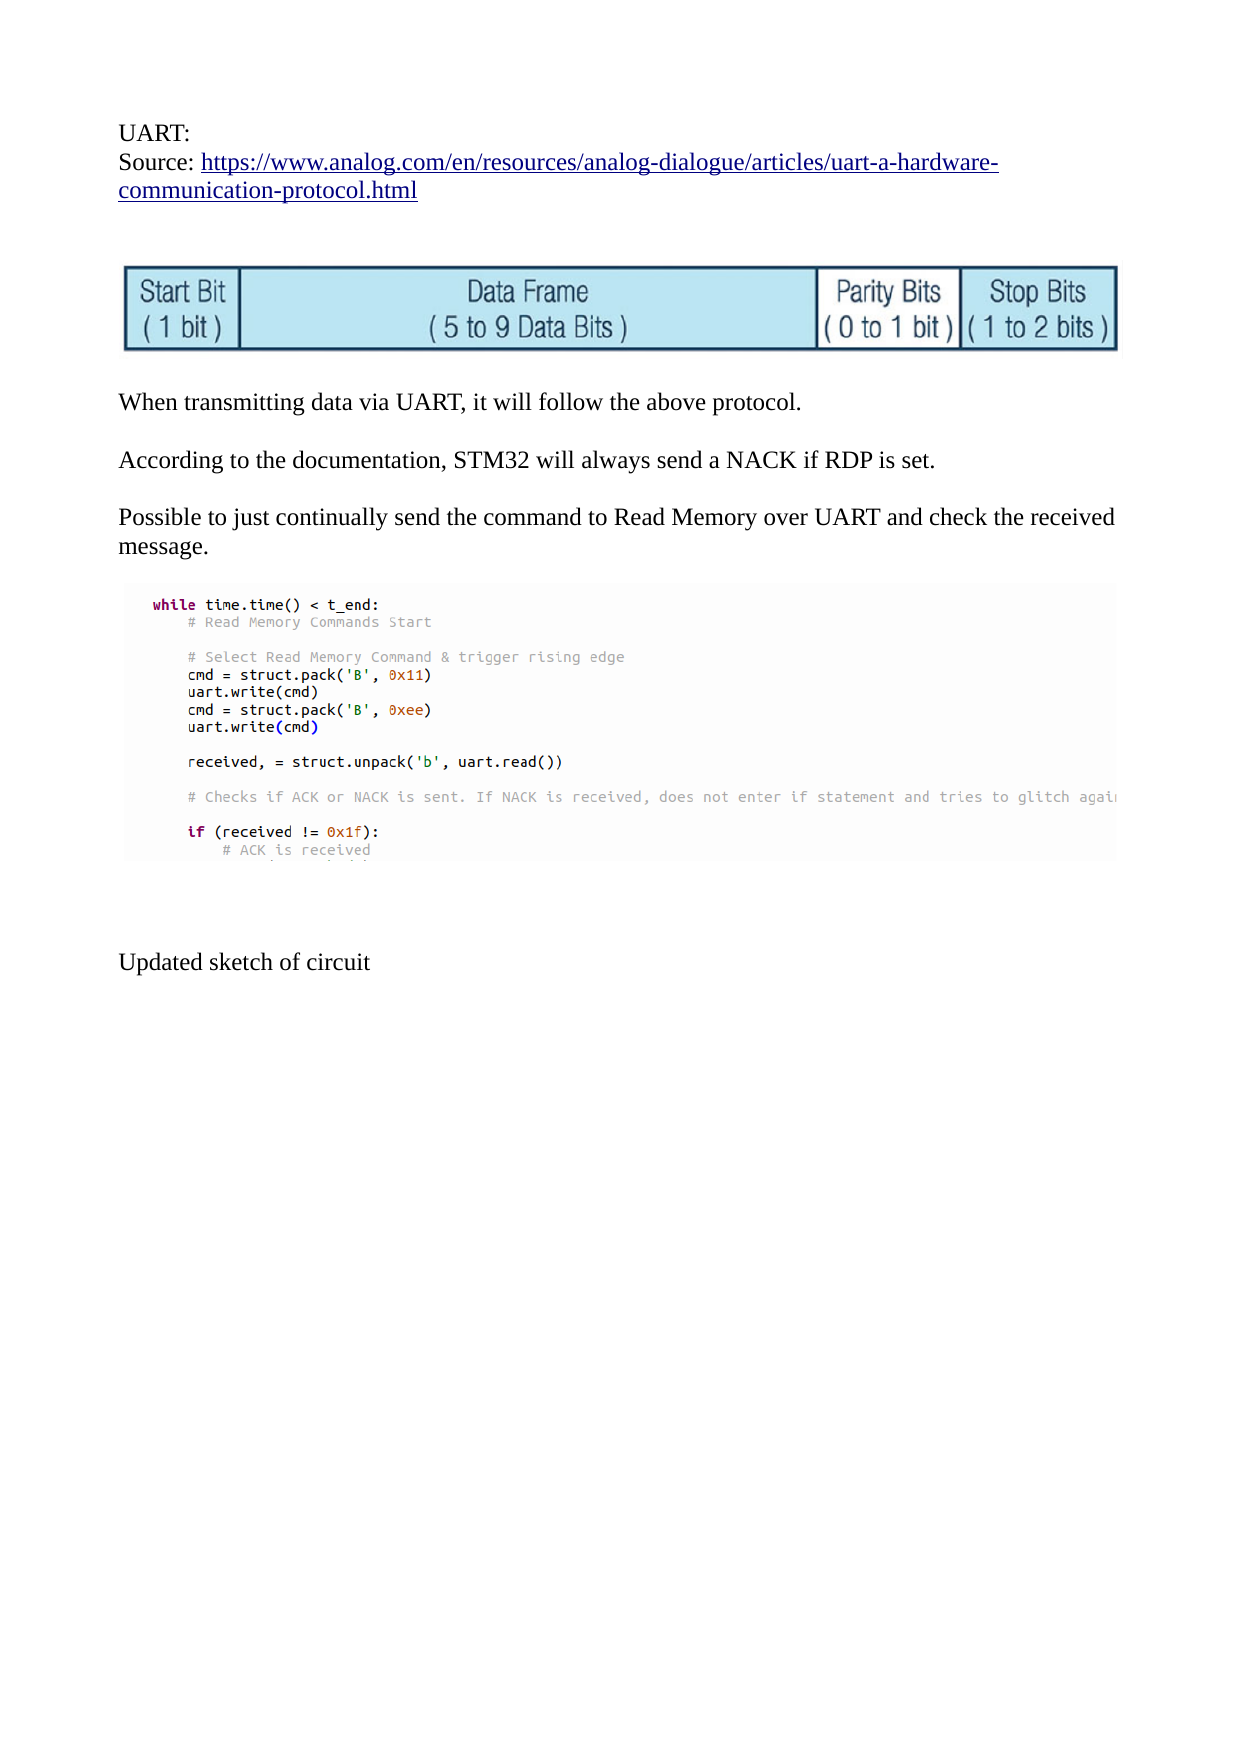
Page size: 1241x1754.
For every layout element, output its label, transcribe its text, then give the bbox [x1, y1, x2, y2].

picture [118, 260, 1123, 359]
text When transmitting data via UART, it will follow the above protocol. [118, 387, 1122, 416]
text UART: [118, 118, 1122, 147]
text According to the documentation, STM32 will always send a NACK if RDP is set. [118, 445, 1122, 473]
text Updated sketch of circuit [118, 947, 1122, 976]
picture [123, 583, 1117, 861]
text Possible to just continually send the command to Read Memory over UART and check the received message. [118, 502, 1122, 560]
text Source: https://www.analog.com/en/resources/analog-dialogue/articles/uart-a-hardware-communication-protocol.html [118, 147, 1122, 204]
